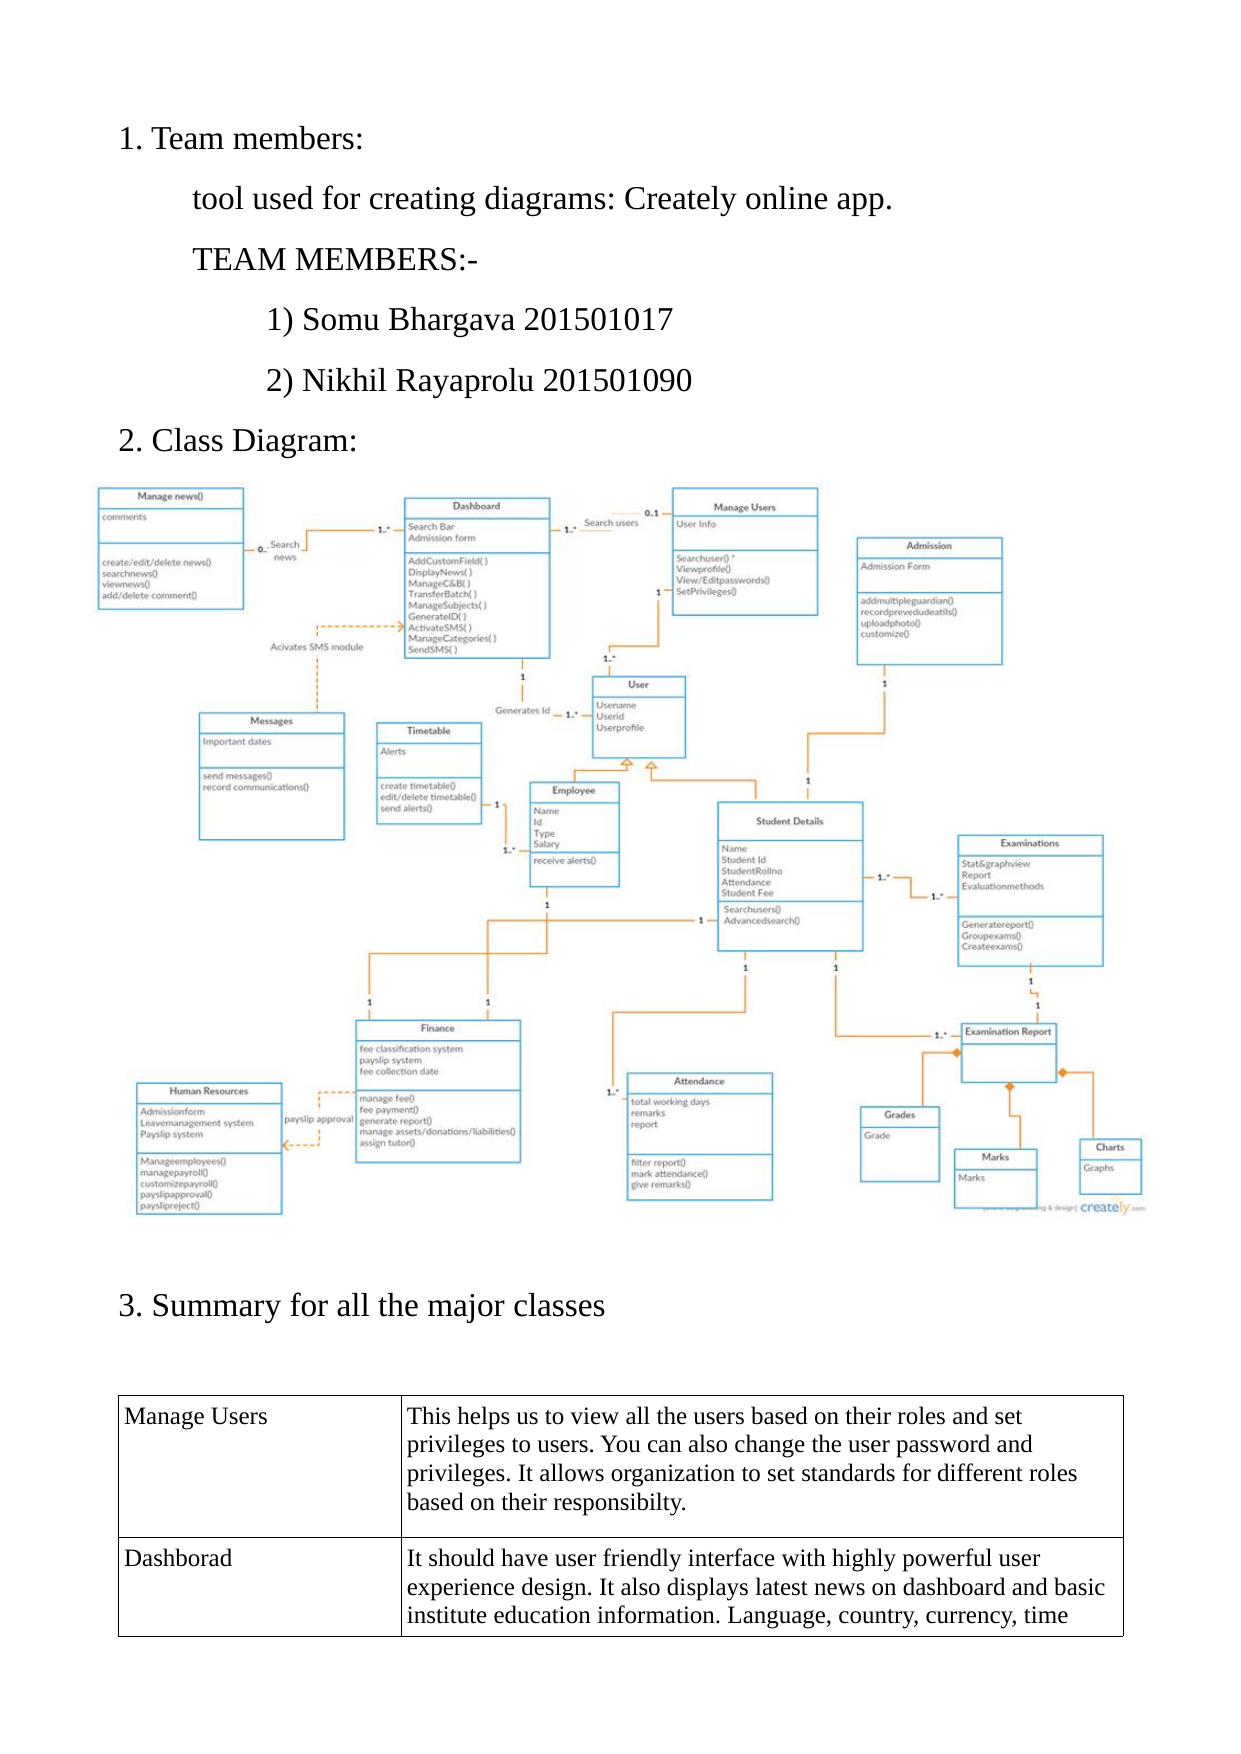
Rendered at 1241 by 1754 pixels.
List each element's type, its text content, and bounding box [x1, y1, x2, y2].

table_cell It should have user friendly interface with highly powerful user experience design. It also displays latest news on dashboard and basic institute education information. Language, country, currency, time [402, 1538, 1123, 1636]
table_header This helps us to view all the users based on their roles and set privileges to users. You can also change the user password and privileges. It allows organization to set standards for different roles based on their responsibilty. [402, 1396, 1123, 1537]
text TEAM MEMBERS:- [118, 239, 1122, 277]
text 3. Summary for all the major classes [118, 1285, 1122, 1324]
text 2) Nikhil Rayaprolu 201501090 [118, 360, 1122, 398]
text tool used for creating diagrams: Creately online app. [118, 179, 1122, 217]
text 1. Team members: [118, 118, 1122, 156]
table_header Manage Users [119, 1396, 401, 1537]
picture [92, 481, 1149, 1218]
table_cell Dashborad [119, 1538, 401, 1636]
text 2. Class Diagram: [118, 421, 1122, 459]
text 1) Somu Bhargava 201501017 [118, 300, 1122, 338]
